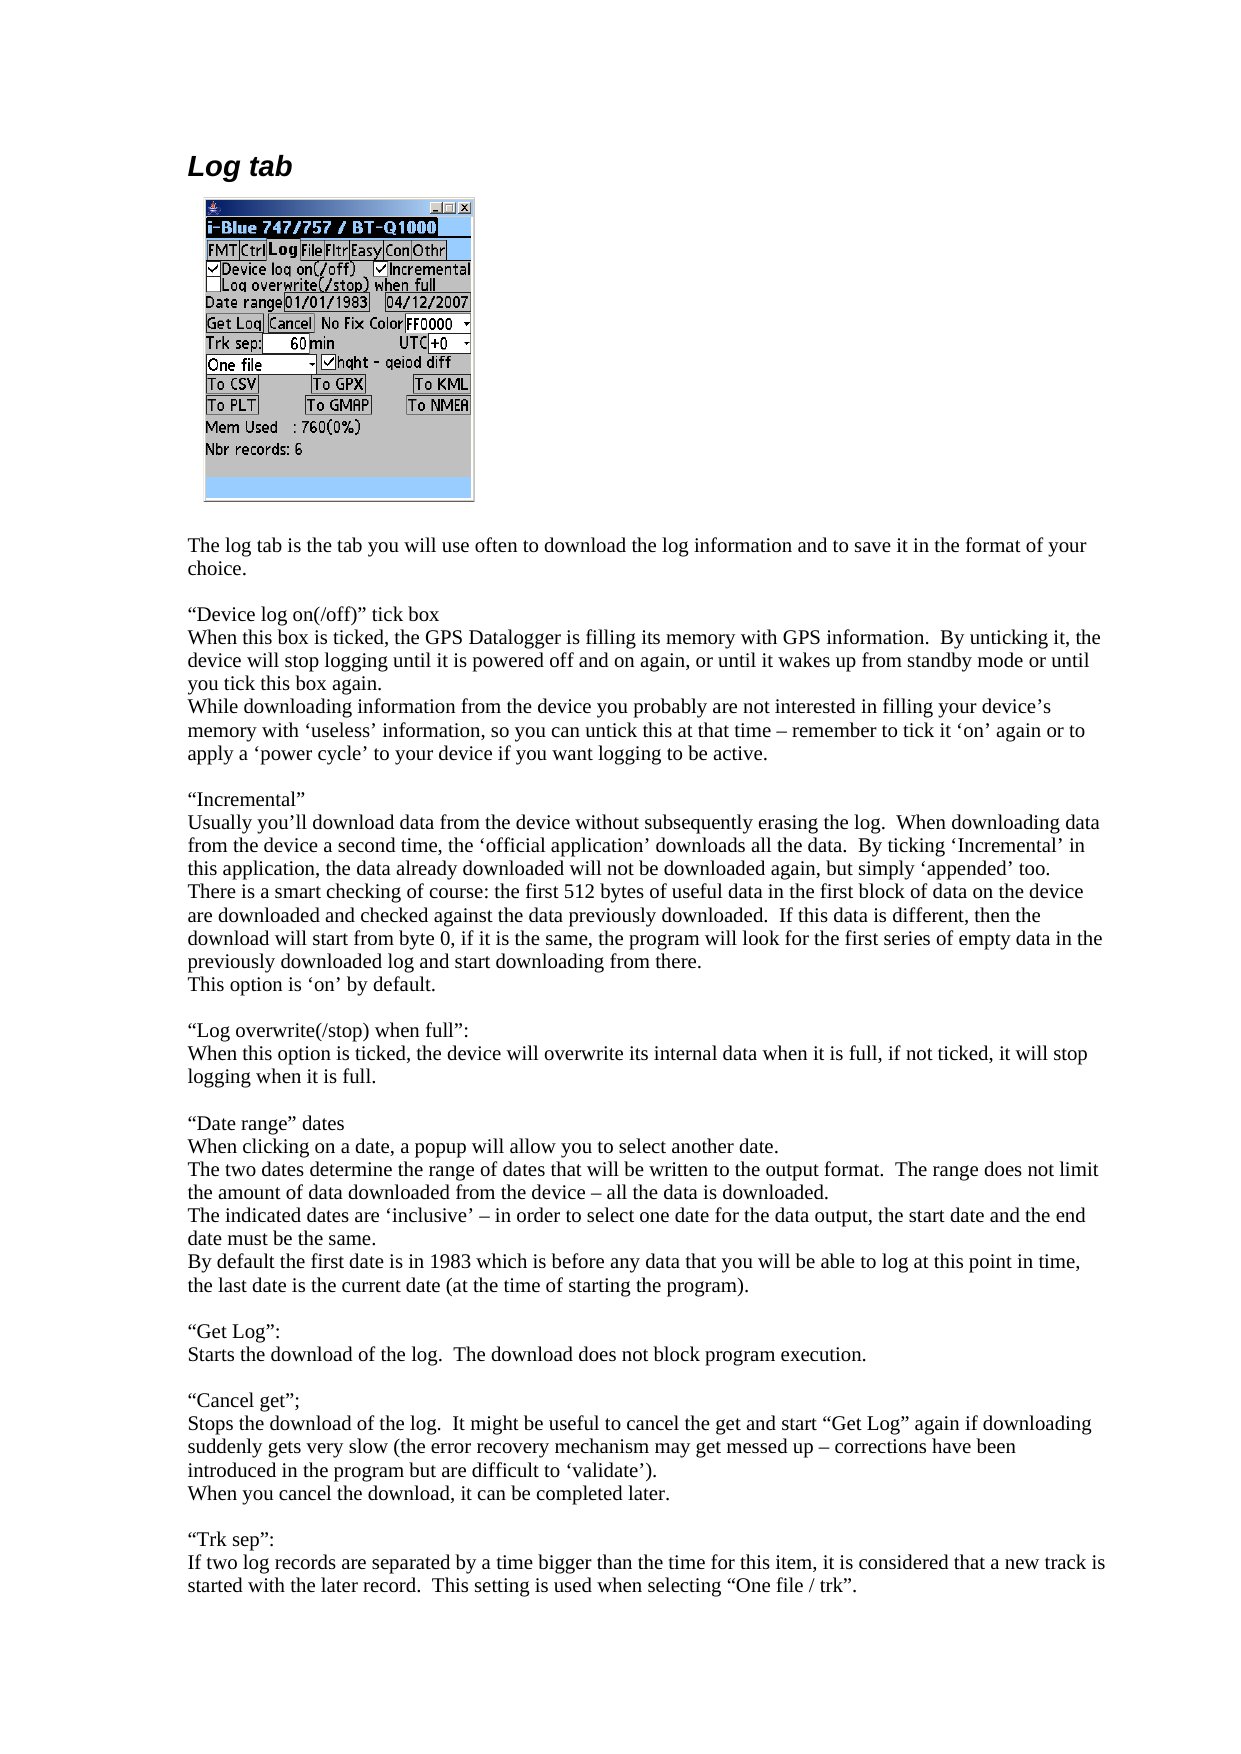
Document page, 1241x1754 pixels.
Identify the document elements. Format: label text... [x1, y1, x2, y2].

text “Device log on(/off)” tick box [187, 603, 1109, 626]
text “Get Log”: [187, 1320, 1109, 1343]
text When clicking on a date, a popup will allow you to select another date. [187, 1135, 1109, 1158]
text The log tab is the tab you will use often to download the log information and to save it in the format of your choice. [187, 533, 1109, 580]
text When this option is ticked, the device will overwrite its internal data when it is full, if not ticked, it will stop logging when it is full. [187, 1042, 1109, 1088]
text Usually you’ll download data from the device without subsequently erasing the log. When downloading data from the device a second time, the ‘official application’ downloads all the data. By ticking ‘Incremental’ in this application, the data already downloaded will not be downloaded again, but simply ‘appended’ too. [187, 811, 1109, 880]
text Stops the download of the log. It might be useful to cancel the get and start “Get Log” again if downloading suddenly gets very slow (the error recovery mechanism may get messed up – corrections have been introduced in the program but are difficult to ‘validate’). [187, 1412, 1109, 1482]
text If two log records are separated by a time bigger than the time for this item, it is considered that a new track is started with the later record. This setting is used when selecting “One file / trk”. [187, 1551, 1109, 1597]
text “Cancel get”; [187, 1389, 1109, 1412]
text By default the first date is in 1983 which is before any data that you will be able to log at this point in time, the last date is the current date (at the time of starting the program). [187, 1250, 1109, 1297]
picture [203, 197, 475, 502]
text Starts the download of the log. The download does not block program execution. [187, 1343, 1109, 1366]
subtitle Log tab [187, 150, 1109, 183]
text “Incremental” [187, 788, 1109, 811]
text There is a smart checking of course: the first 512 bytes of useful data in the first block of data on the device are downloaded and checked against the data previously downloaded. If this data is different, then the download will start from byte 0, if it is the same, the program will look for the first series of empty data in the previously downloaded log and start downloading from there. [187, 880, 1109, 973]
text The two dates determine the range of dates that will be written to the output format. The range does not limit the amount of data downloaded from the device – all the data is downloaded. [187, 1158, 1109, 1204]
text “Trk sep”: [187, 1528, 1109, 1551]
text “Log overwrite(/stop) when full”: [187, 1019, 1109, 1042]
text While downloading information from the device you probably are not interested in filling your device’s memory with ‘useless’ information, so you can untick this at that time – remember to tick it ‘on’ again or to apply a ‘power cycle’ to your device if you want logging to be active. [187, 695, 1109, 765]
text The indicated dates are ‘inclusive’ – in order to select one date for the data output, the start date and the end date must be the same. [187, 1204, 1109, 1250]
text “Date range” dates [187, 1112, 1109, 1135]
text This option is ‘on’ by default. [187, 973, 1109, 996]
text When you cancel the download, it can be completed later. [187, 1482, 1109, 1505]
text When this box is ticked, the GPS Datalogger is filling its memory with GPS information. By unticking it, the device will stop logging until it is powered off and on again, or until it wakes up from standby mode or until you tick this box again. [187, 626, 1109, 695]
